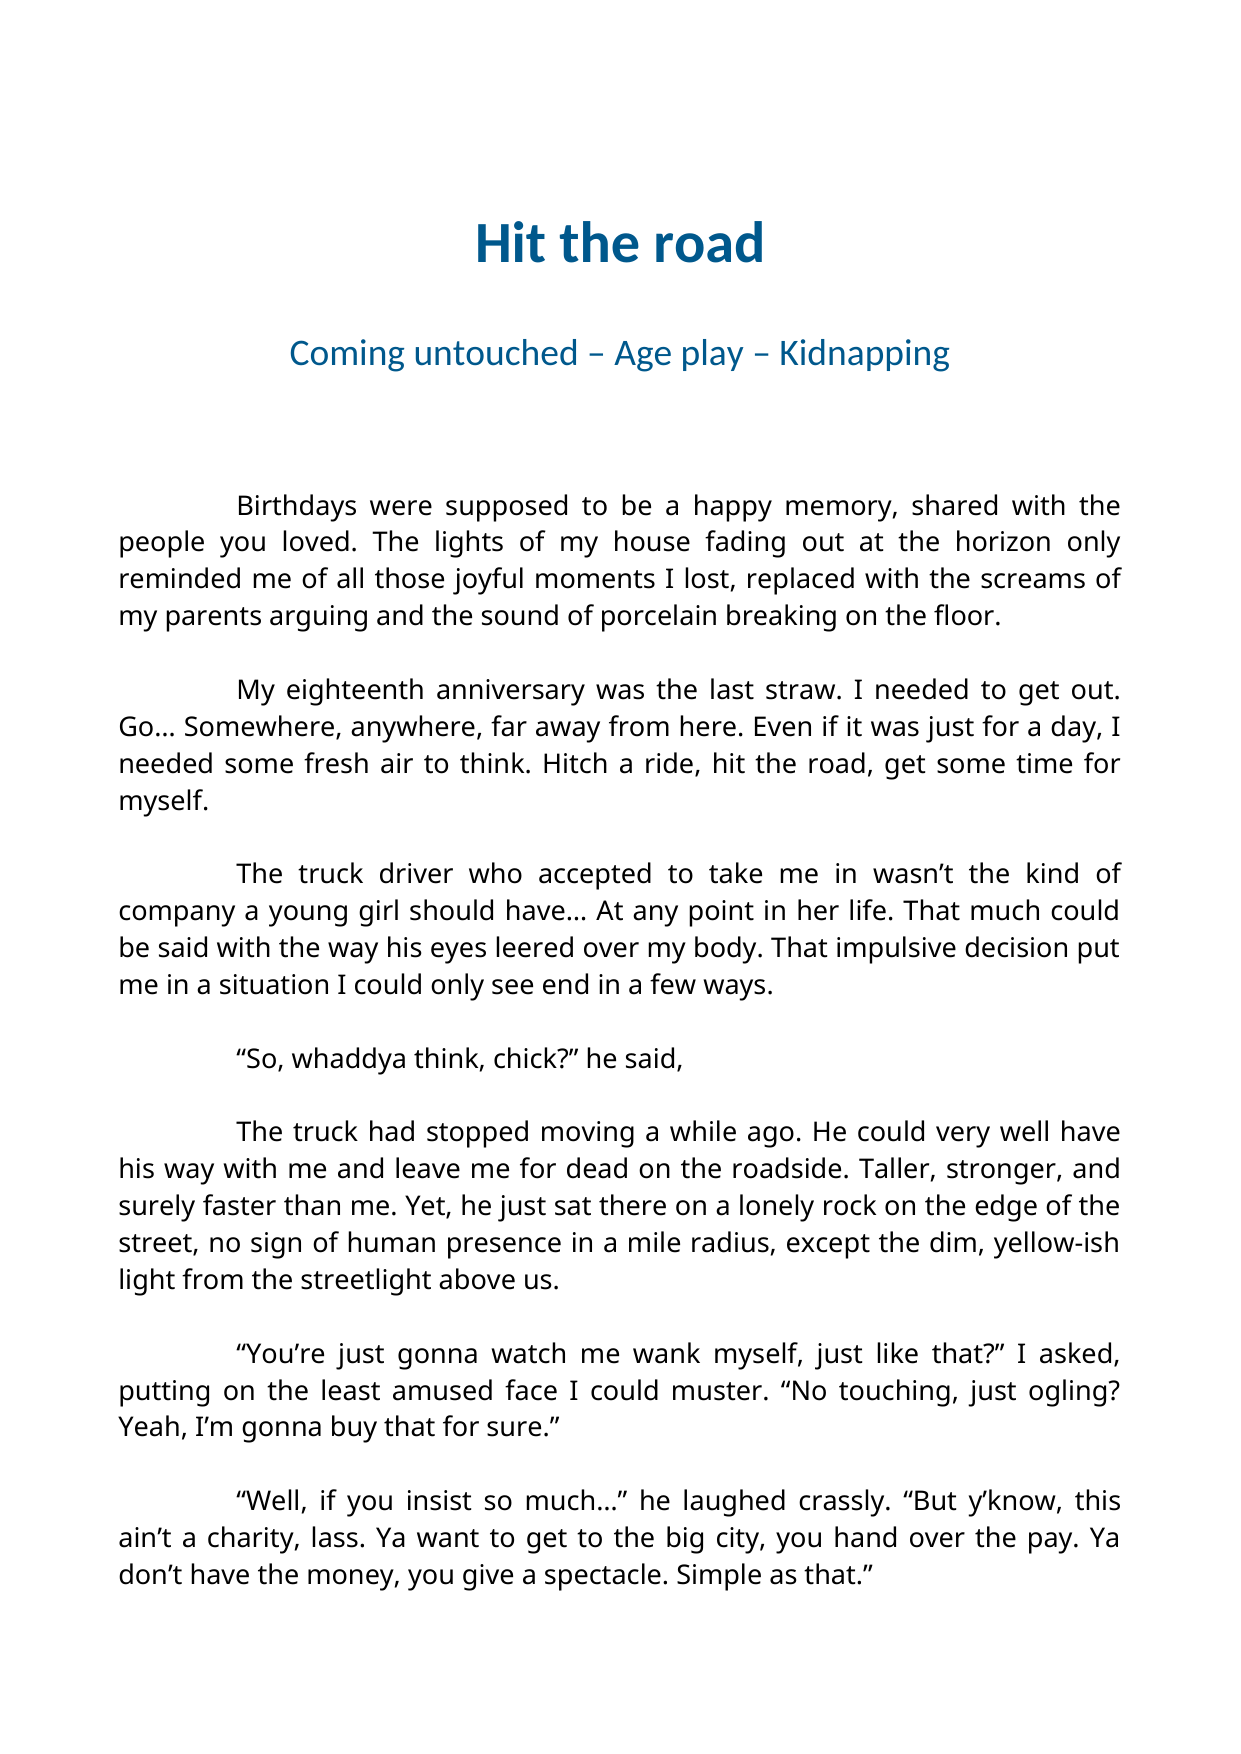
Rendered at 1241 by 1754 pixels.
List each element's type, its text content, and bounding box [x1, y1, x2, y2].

text The truck driver who accepted to take me in wasn’t the kind of company a young girl should have… At any point in her life. That much could be said with the way his eyes leered over my body. That impulsive decision put me in a situation I could only see end in a few ways. [118, 855, 1122, 1002]
text The truck had stopped moving a while ago. He could very well have his way with me and leave me for dead on the roadside. Taller, stronger, and surely faster than me. Yet, he just sat there on a lonely rock on the edge of the street, no sign of human presence in a mile radius, except the dim, yellow-ish light from the streetlight above us. [118, 1113, 1122, 1297]
subtitle Coming untouched – Age play – Kidnapping [118, 329, 1122, 374]
text “You’re just gonna watch me wank myself, just like that?” I asked, putting on the least amused face I could muster. “No touching, just ogling? Yeah, I’m gonna buy that for sure.” [118, 1334, 1122, 1445]
text “So, whaddya think, chick?” he said, [118, 1039, 1122, 1076]
text My eighteenth anniversary was the last straw. I needed to get out. Go… Somewhere, anywhere, far away from here. Even if it was just for a day, I needed some fresh air to think. Hitch a ride, hit the road, get some time for myself. [118, 670, 1122, 818]
text “Well, if you insist so much…” he laughed crassly. “But y’know, this ain’t a charity, lass. Ya want to get to the big city, you hand over the pay. Ya don’t have the money, you give a spectacle. Simple as that.” [118, 1482, 1122, 1592]
title Hit the road [118, 206, 1122, 277]
text Birthdays were supposed to be a happy memory, shared with the people you loved. The lights of my house fading out at the horizon only reminded me of all those joyful moments I lost, replaced with the screams of my parents arguing and the sound of porcelain breaking on the floor. [118, 486, 1122, 633]
